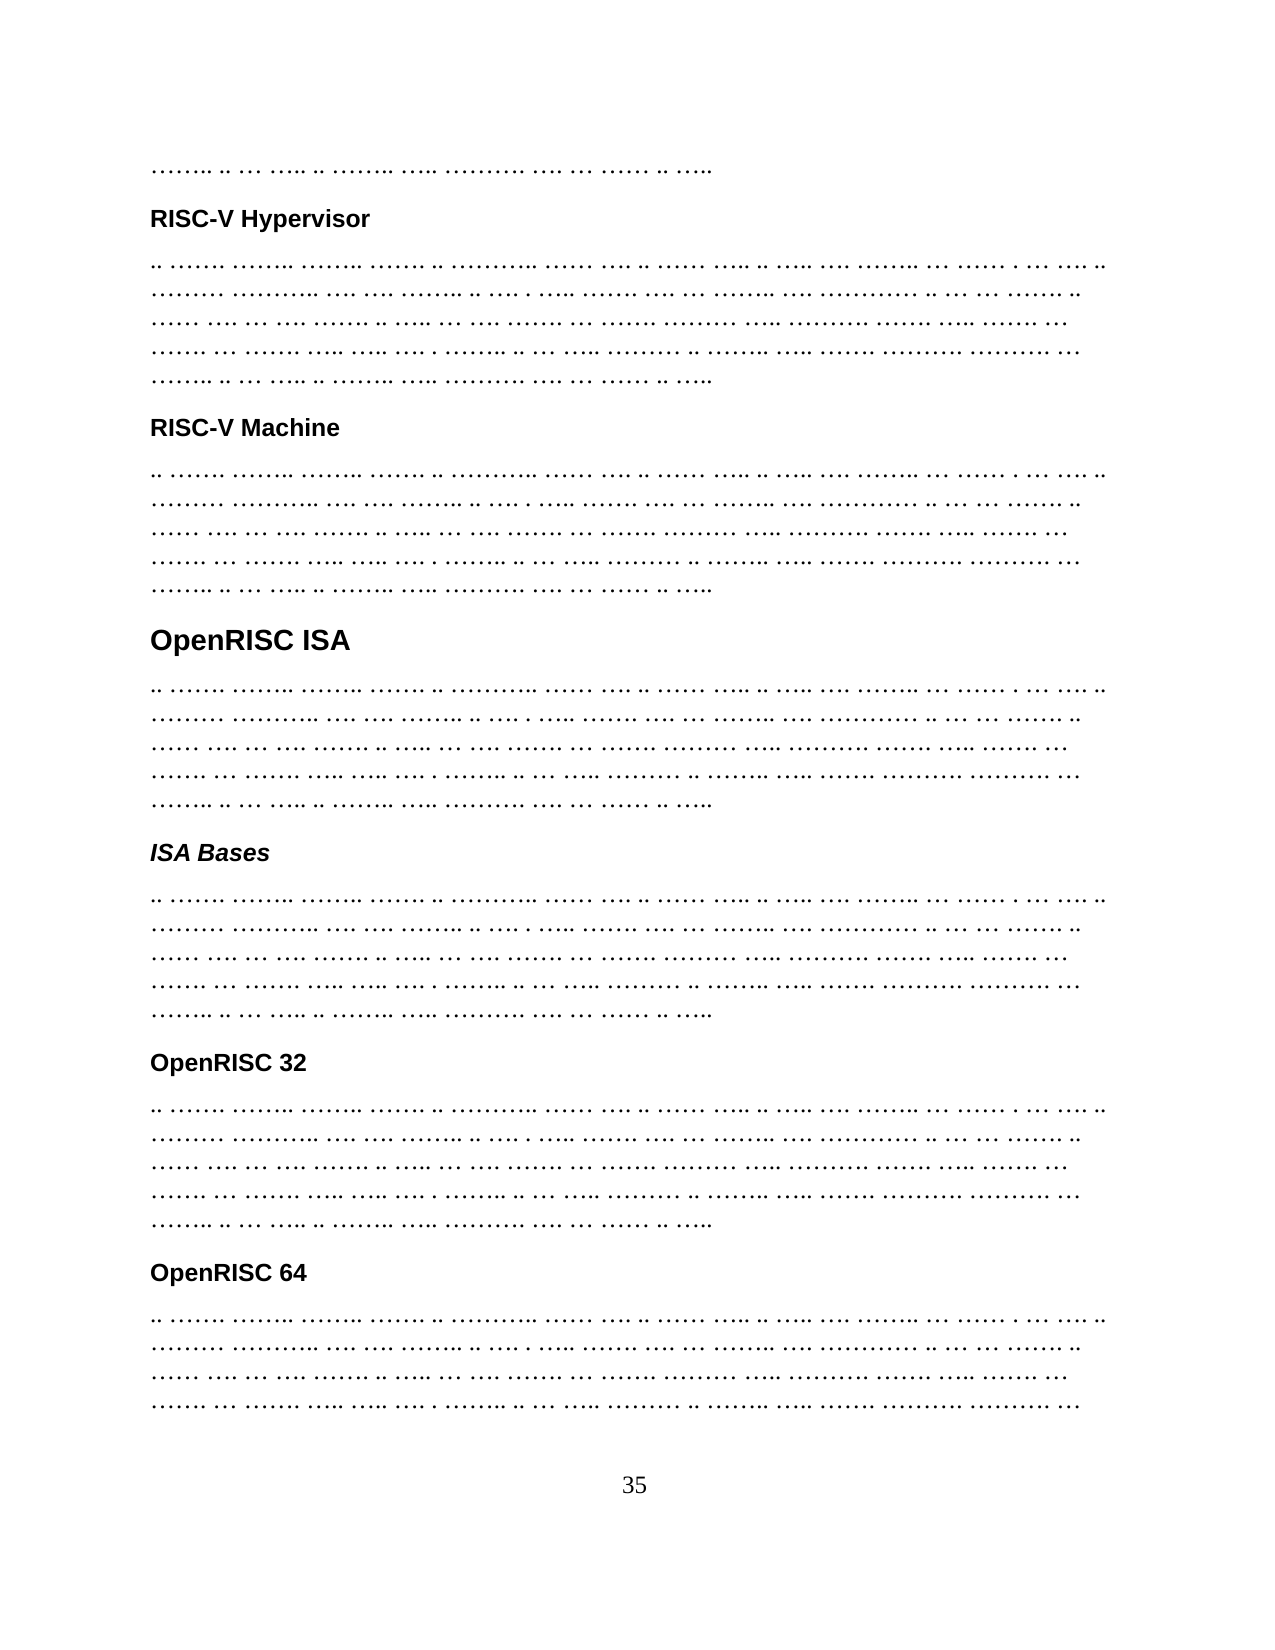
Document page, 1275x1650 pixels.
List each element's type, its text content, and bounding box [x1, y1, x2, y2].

text .. ……. …….. …….. ……. .. ……….. …… …. .. …… ….. .. ….. …. …….. … …… . … …. .. ……… ……….. …. …. …….. .. …. . ….. ……. …. … …….. …. ………… .. … … ……. .. …… …. … …. ……. .. ….. … …. ……. … ……. ……… ….. ………. ……. ….. ……. … ……. … ……. ….. ….. …. . …….. .. … ….. ……… .. …….. ….. ……. ………. ………. … …….. .. … ….. .. …….. ….. ………. …. … …… .. ….. [150, 454, 1125, 598]
subtitle ISA Bases [150, 838, 1125, 867]
text .. ……. …….. …….. ……. .. ……….. …… …. .. …… ….. .. ….. …. …….. … …… . … …. .. ……… ……….. …. …. …….. .. …. . ….. ……. …. … …….. …. ………… .. … … ……. .. …… …. … …. ……. .. ….. … …. ……. … ……. ……… ….. ………. ……. ….. ……. … ……. … ……. ….. ….. …. . …….. .. … ….. ……… .. …….. ….. ……. ………. ………. … …….. .. … ….. .. …….. ….. ………. …. … …… .. ….. [150, 245, 1125, 388]
text .. ……. …….. …….. ……. .. ……….. …… …. .. …… ….. .. ….. …. …….. … …… . … …. .. ……… ……….. …. …. …….. .. …. . ….. ……. …. … …….. …. ………… .. … … ……. .. …… …. … …. ……. .. ….. … …. ……. … ……. ……… ….. ………. ……. ….. ……. … ……. … ……. ….. ….. …. . …….. .. … ….. ……… .. …….. ….. ……. ………. ………. … …….. .. … ….. .. …….. ….. ………. …. … …… .. ….. [150, 669, 1125, 813]
text …….. .. … ….. .. …….. ….. ………. …. … …… .. ….. [150, 150, 1125, 179]
subtitle RISC-V Machine [150, 413, 1125, 442]
subtitle OpenRISC ISA [150, 623, 1125, 657]
subtitle OpenRISC 32 [150, 1048, 1125, 1076]
subtitle RISC-V Hypervisor [150, 204, 1125, 232]
text .. ……. …….. …….. ……. .. ……….. …… …. .. …… ….. .. ….. …. …….. … …… . … …. .. ……… ……….. …. …. …….. .. …. . ….. ……. …. … …….. …. ………… .. … … ……. .. …… …. … …. ……. .. ….. … …. ……. … ……. ……… ….. ………. ……. ….. ……. … ……. … ……. ….. ….. …. . …….. .. … ….. ……… .. …….. ….. ……. ………. ………. … …….. .. … ….. .. …….. ….. ………. …. … …… .. ….. [150, 879, 1125, 1023]
subtitle OpenRISC 64 [150, 1258, 1125, 1286]
text .. ……. …….. …….. ……. .. ……….. …… …. .. …… ….. .. ….. …. …….. … …… . … …. .. ……… ……….. …. …. …….. .. …. . ….. ……. …. … …….. …. ………… .. … … ……. .. …… …. … …. ……. .. ….. … …. ……. … ……. ……… ….. ………. ……. ….. ……. … ……. … ……. ….. ….. …. . …….. .. … ….. ……… .. …….. ….. ……. ………. ………. … …….. .. … ….. .. …….. ….. ………. …. … …… .. ….. [150, 1089, 1125, 1233]
text .. ……. …….. …….. ……. .. ……….. …… …. .. …… ….. .. ….. …. …….. … …… . … …. .. ……… ……….. …. …. …….. .. …. . ….. ……. …. … …….. …. ………… .. … … ……. .. …… …. … …. ……. .. ….. … …. ……. … ……. ……… ….. ………. ……. ….. ……. … ……. … ……. ….. ….. …. . …….. .. … ….. ……… .. …….. ….. ……. ………. ………. … [150, 1299, 1125, 1414]
